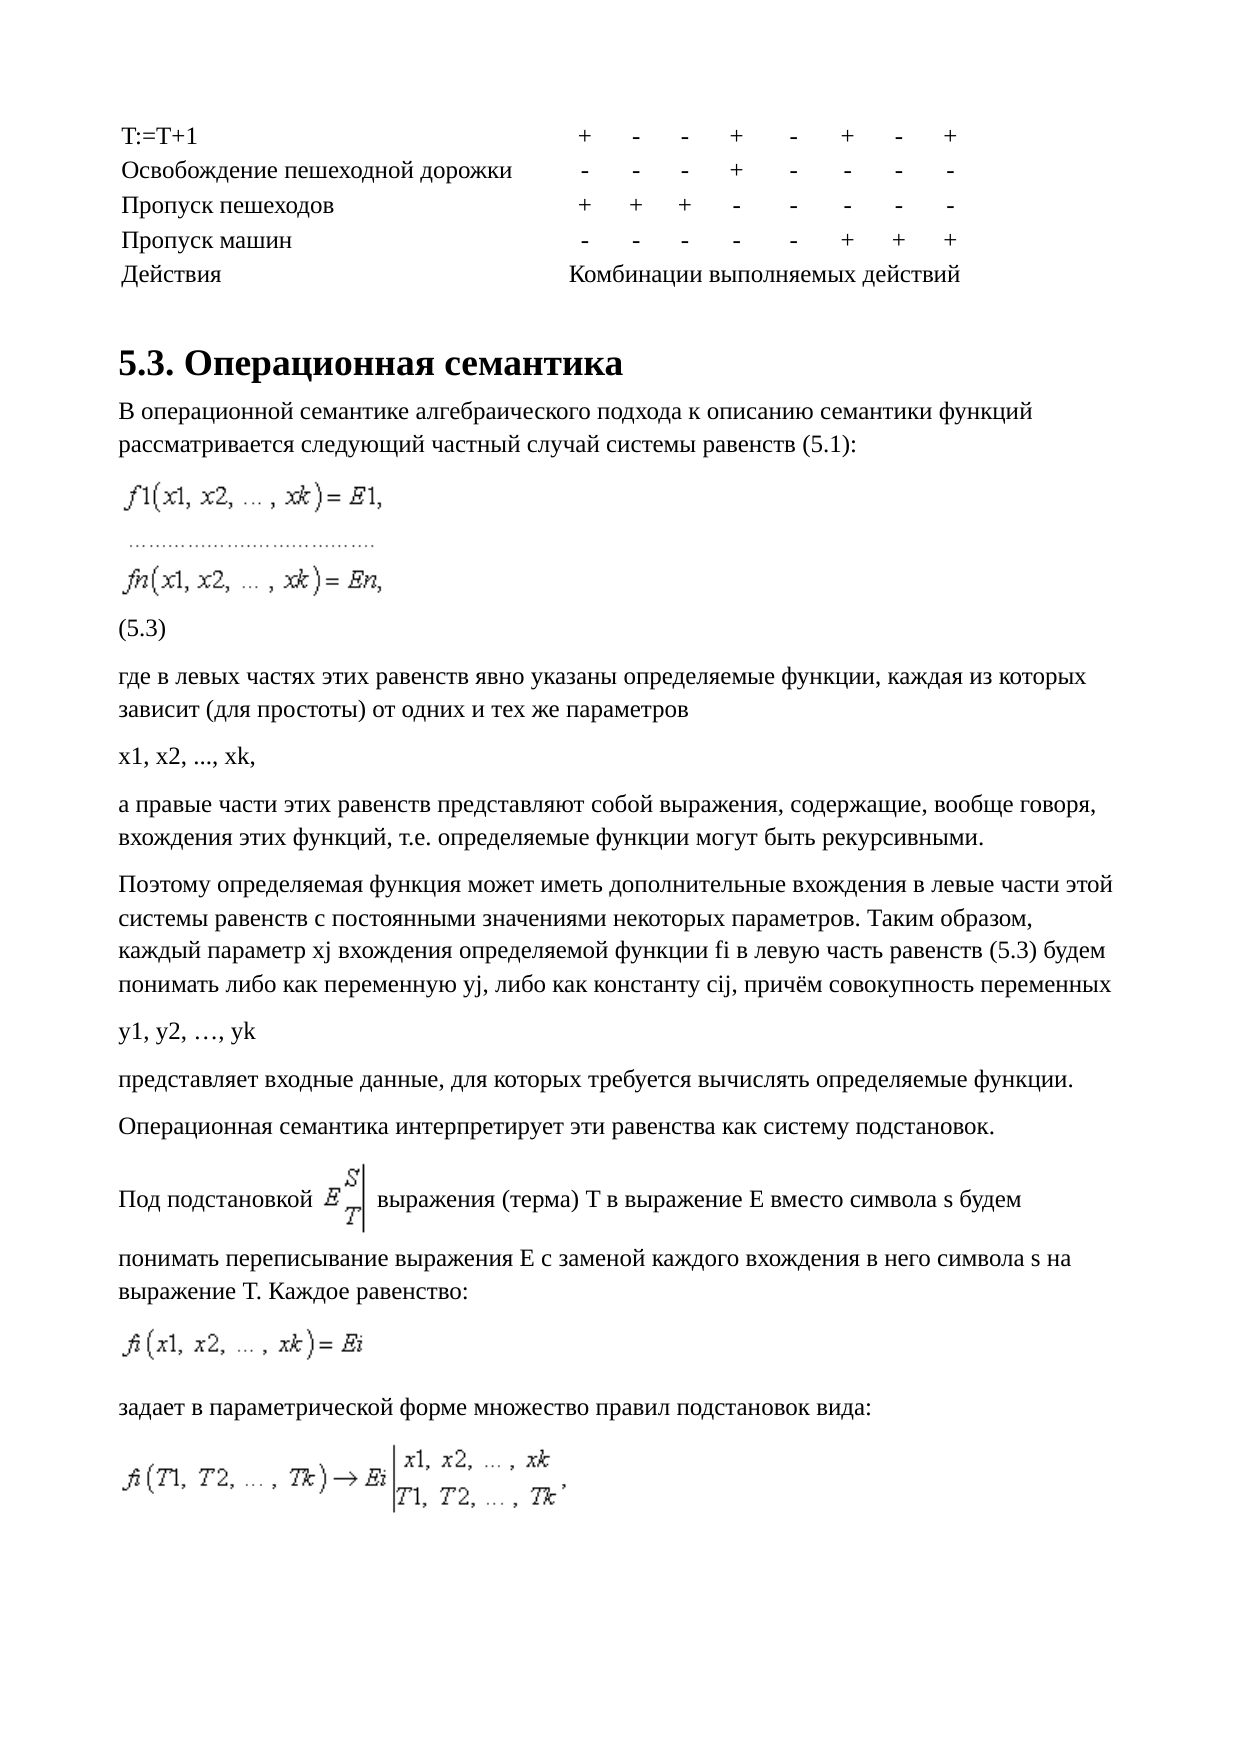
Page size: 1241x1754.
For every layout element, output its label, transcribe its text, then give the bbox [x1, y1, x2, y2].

table_cell - [924, 153, 976, 187]
text В операционной семантике алгебраического подхода к описанию семантики функций рассматривается следующий частный случай системы равенств (5.1): [118, 396, 1122, 458]
text а правые части этих равенств представляют собой выражения, содержащие, вообще говоря, вхождения этих функций, т.е. определяемые функции могут быть рекурсивными. [118, 789, 1122, 851]
table_cell - [661, 118, 708, 153]
table_cell Действия [118, 256, 559, 291]
table_cell Пропуск пешеходов [118, 187, 559, 222]
table_cell + [924, 222, 976, 256]
table_cell - [708, 222, 765, 256]
table_cell T:=T+1 [118, 118, 559, 153]
table_cell + [924, 118, 976, 153]
table_cell Освобождение пешеходной дорожки [118, 153, 559, 187]
text где в левых частях этих равенств явно указаны определяемые функции, каждая из которых зависит (для простоты) от одних и тех же параметров [118, 661, 1122, 722]
picture [118, 1439, 572, 1519]
table_cell + [610, 187, 661, 222]
table_cell - [661, 222, 708, 256]
table_cell + [873, 222, 924, 256]
table_cell - [610, 222, 661, 256]
table_cell - [559, 153, 610, 187]
table_cell + [559, 118, 610, 153]
table_cell - [610, 118, 661, 153]
picture [118, 476, 389, 604]
table_cell - [873, 187, 924, 222]
table_cell - [610, 153, 661, 187]
table_cell - [765, 118, 822, 153]
text задает в параметрической форме множество правил подстановок вида: [118, 1392, 1122, 1420]
subtitle 5.3. Операционная семантика [118, 341, 1122, 384]
table_cell - [765, 187, 822, 222]
table_cell - [559, 222, 610, 256]
table_cell - [765, 222, 822, 256]
picture [118, 1323, 370, 1368]
text Под подстановкой выражения (терма) T в выражение E вместо символа s будем понимать переписывание выражения E с заменой каждого вхождения в него символа s на выражение T. Каждое равенство: [118, 1159, 1122, 1305]
table_cell - [708, 187, 765, 222]
text (5.3) [118, 613, 1122, 642]
table_cell + [822, 118, 873, 153]
table_cell - [873, 118, 924, 153]
text y1, y2, …, yk [118, 1016, 1122, 1045]
table_cell Комбинации выполняемых действий [559, 256, 976, 291]
picture [318, 1159, 371, 1239]
text Поэтому определяемая функция может иметь дополнительные вхождения в левые части этой системы равенств с постоянными значениями некоторых параметров. Таким образом, каждый параметр xj вхождения определяемой функции fi в левую часть равенств (5.3) будем понимать либо как переменную yj, либо как константу cij, причём совокупность переменных [118, 869, 1122, 997]
table_cell - [924, 187, 976, 222]
table_cell Пропуск машин [118, 222, 559, 256]
table_cell - [822, 187, 873, 222]
table_cell - [873, 153, 924, 187]
table_cell - [822, 153, 873, 187]
table_cell + [822, 222, 873, 256]
table_cell + [708, 153, 765, 187]
table_cell + [708, 118, 765, 153]
table_cell + [559, 187, 610, 222]
text Операционная семантика интерпретирует эти равенства как систему подстановок. [118, 1111, 1122, 1140]
table_cell - [661, 153, 708, 187]
table_cell - [765, 153, 822, 187]
text x1, x2, ..., xk, [118, 741, 1122, 770]
table_cell + [661, 187, 708, 222]
text представляет входные данные, для которых требуется вычислять определяемые функции. [118, 1064, 1122, 1093]
